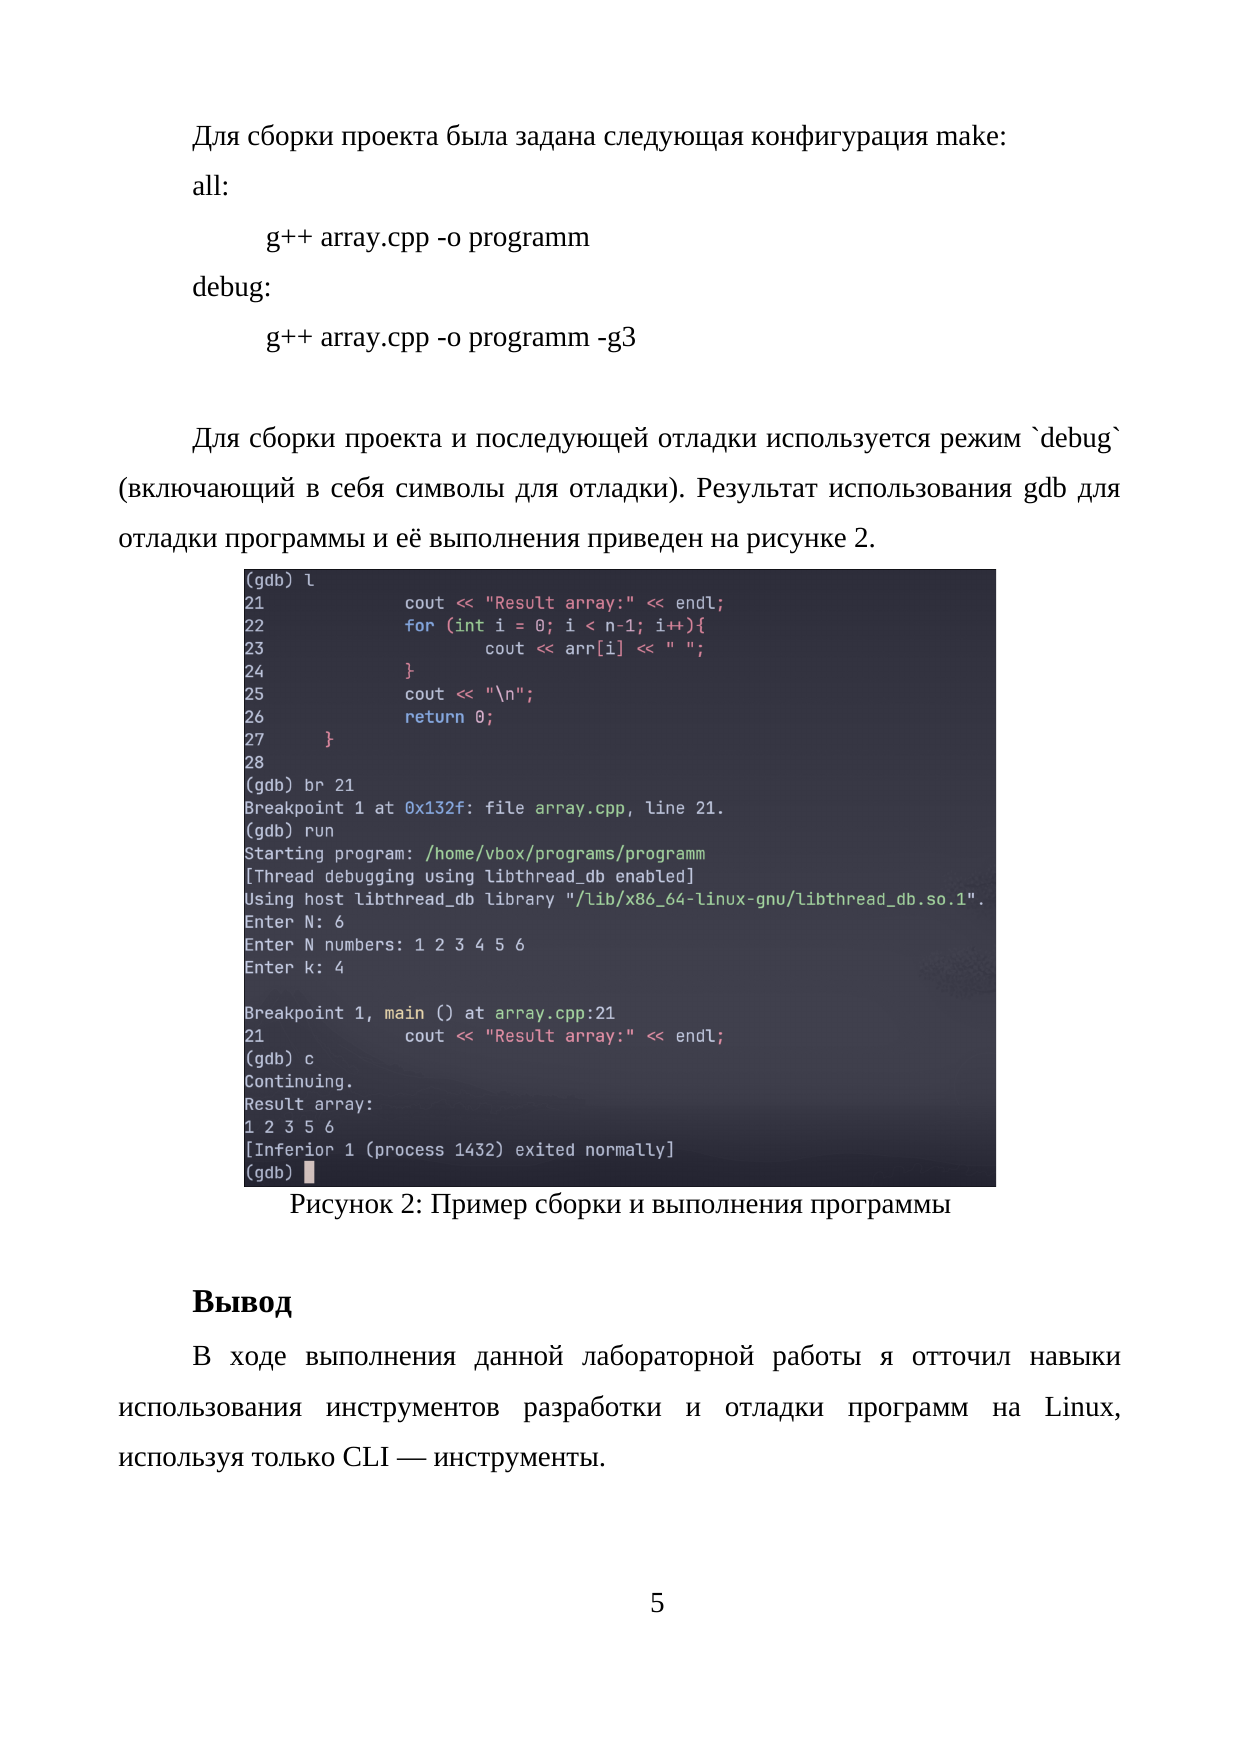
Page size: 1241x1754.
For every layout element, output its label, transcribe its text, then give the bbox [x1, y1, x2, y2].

text Для сборки проекта и последующей отладки используется режим `debug` (включающий в себя символы для отладки). Результат использования gdb для отладки программы и её выполнения приведен на рисунке 2. [118, 420, 1122, 554]
text all: [118, 168, 1122, 202]
text В ходе выполнения данной лабораторной работы я отточил навыки использования инструментов разработки и отладки программ на Linux, используя только CLI — инструменты. [118, 1338, 1122, 1472]
text Рисунок 2: Пример сборки и выполнения программы [244, 1187, 996, 1220]
text debug: [118, 269, 1122, 303]
picture [244, 569, 997, 1187]
subtitle Вывод [118, 596, 1122, 1319]
text g++ array.cpp -o programm [118, 219, 1122, 252]
text g++ array.cpp -o programm -g3 [118, 319, 1122, 353]
text Для сборки проекта была задана следующая конфигурация make: [118, 118, 1122, 152]
